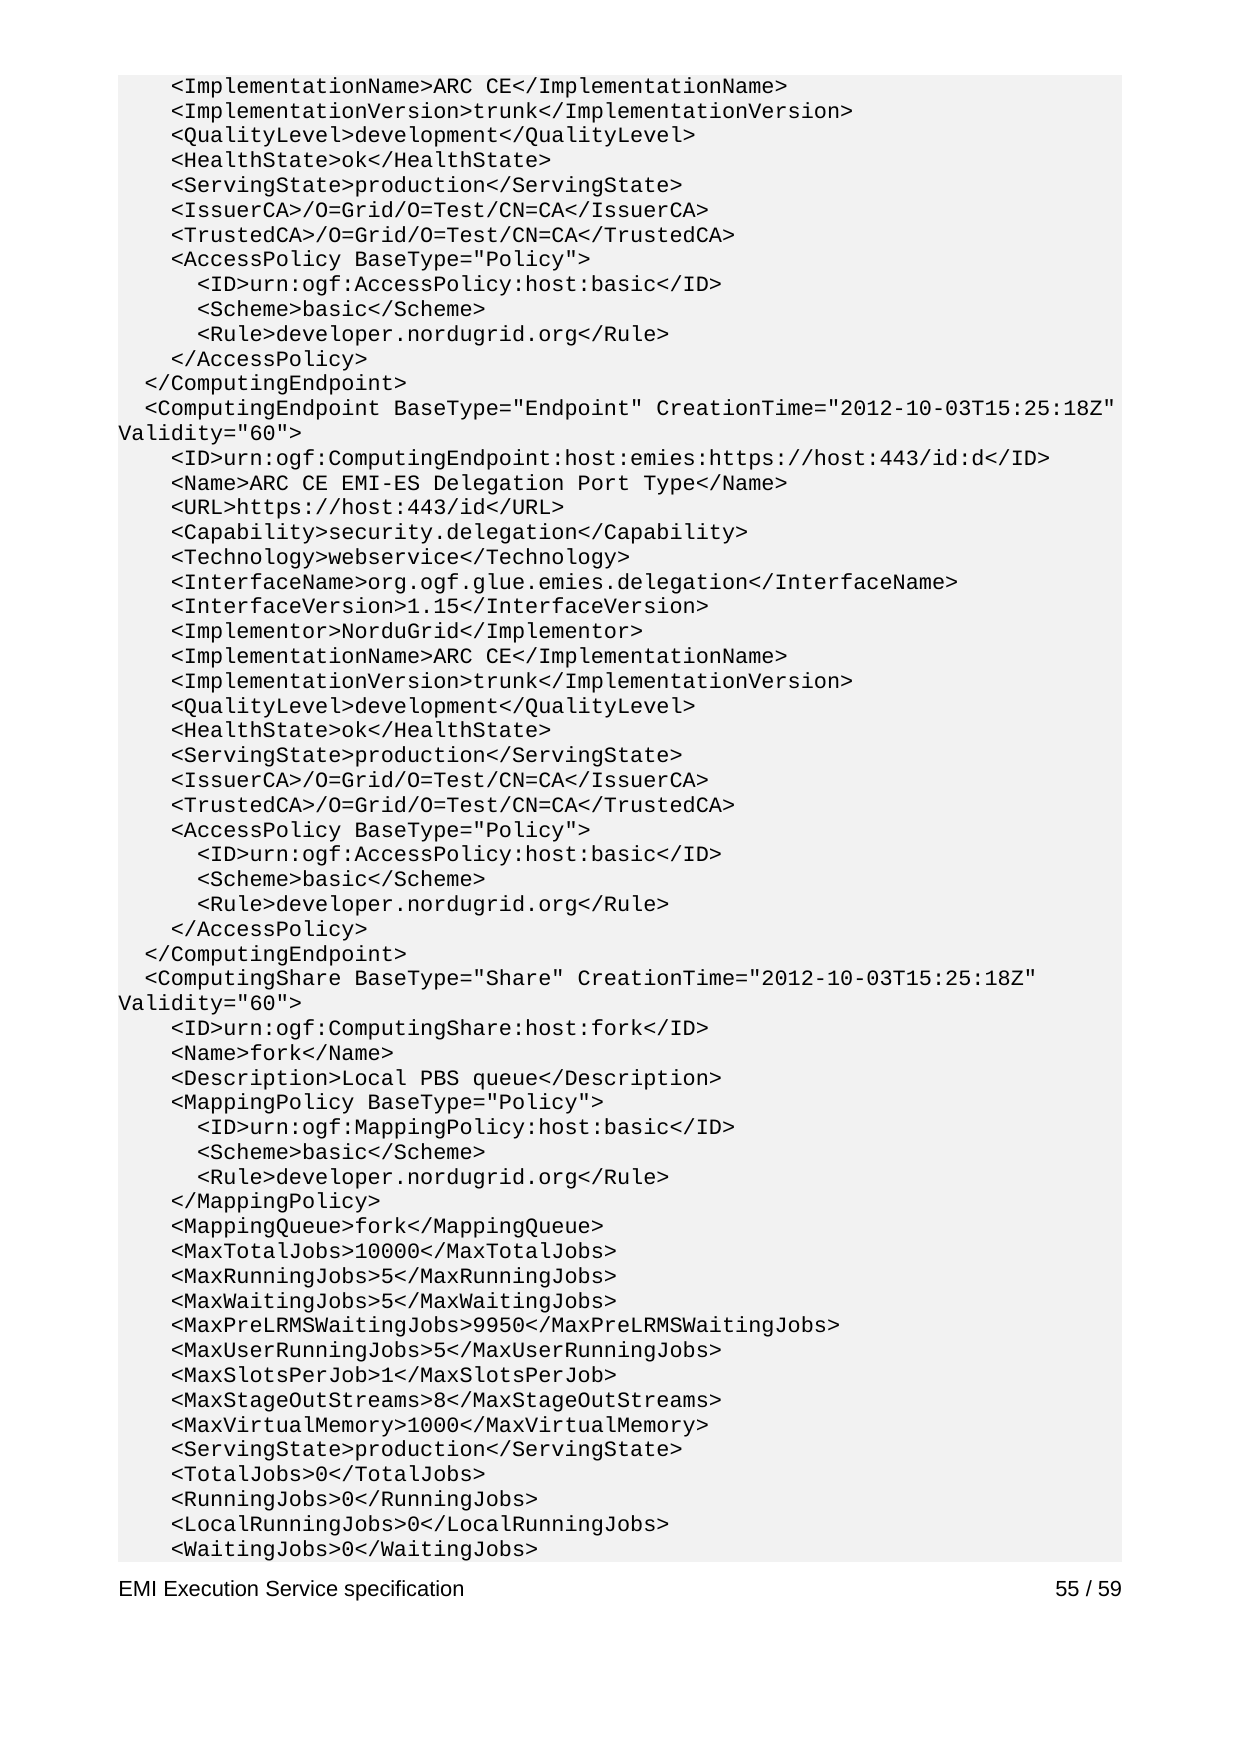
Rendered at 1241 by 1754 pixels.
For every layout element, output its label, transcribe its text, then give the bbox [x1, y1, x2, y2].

text <ID>urn:ogf:ComputingShare:host:fork</ID> [118, 1017, 1122, 1042]
text <Rule>developer.nordugrid.org</Rule> [118, 893, 1122, 918]
text </AccessPolicy> [118, 918, 1122, 943]
text <WaitingJobs>0</WaitingJobs> [118, 1538, 1122, 1562]
text <MappingPolicy BaseType="Policy"> [118, 1091, 1122, 1116]
text <ID>urn:ogf:AccessPolicy:host:basic</ID> [118, 273, 1122, 298]
text <MaxVirtualMemory>1000</MaxVirtualMemory> [118, 1414, 1122, 1438]
text <MaxTotalJobs>10000</MaxTotalJobs> [118, 1240, 1122, 1265]
text <ComputingShare BaseType="Share" CreationTime="2012-10-03T15:25:18Z" Validity="60"> [118, 967, 1122, 1017]
text <TotalJobs>0</TotalJobs> [118, 1463, 1122, 1488]
text <MaxUserRunningJobs>5</MaxUserRunningJobs> [118, 1339, 1122, 1364]
text </MappingPolicy> [118, 1191, 1122, 1215]
text <MaxWaitingJobs>5</MaxWaitingJobs> [118, 1290, 1122, 1314]
text <Scheme>basic</Scheme> [118, 1141, 1122, 1166]
text <ID>urn:ogf:MappingPolicy:host:basic</ID> [118, 1116, 1122, 1141]
text <MaxSlotsPerJob>1</MaxSlotsPerJob> [118, 1364, 1122, 1389]
text <ImplementationVersion>trunk</ImplementationVersion> [118, 100, 1122, 124]
text <TrustedCA>/O=Grid/O=Test/CN=CA</TrustedCA> [118, 794, 1122, 819]
text <ImplementationName>ARC CE</ImplementationName> [118, 645, 1122, 670]
text <Scheme>basic</Scheme> [118, 298, 1122, 323]
text </AccessPolicy> [118, 348, 1122, 372]
text <HealthState>ok</HealthState> [118, 719, 1122, 744]
text <Capability>security.delegation</Capability> [118, 521, 1122, 546]
text <ID>urn:ogf:ComputingEndpoint:host:emies:https://host:443/id:d</ID> [118, 447, 1122, 472]
text <RunningJobs>0</RunningJobs> [118, 1488, 1122, 1513]
text <MaxPreLRMSWaitingJobs>9950</MaxPreLRMSWaitingJobs> [118, 1314, 1122, 1339]
text <ID>urn:ogf:AccessPolicy:host:basic</ID> [118, 843, 1122, 868]
text <InterfaceName>org.ogf.glue.emies.delegation</InterfaceName> [118, 571, 1122, 596]
text <URL>https://host:443/id</URL> [118, 496, 1122, 521]
text <Name>fork</Name> [118, 1042, 1122, 1067]
text <AccessPolicy BaseType="Policy"> [118, 248, 1122, 273]
text <LocalRunningJobs>0</LocalRunningJobs> [118, 1513, 1122, 1538]
text <Scheme>basic</Scheme> [118, 868, 1122, 893]
text <Rule>developer.nordugrid.org</Rule> [118, 323, 1122, 348]
text <IssuerCA>/O=Grid/O=Test/CN=CA</IssuerCA> [118, 199, 1122, 224]
text <TrustedCA>/O=Grid/O=Test/CN=CA</TrustedCA> [118, 224, 1122, 248]
text <QualityLevel>development</QualityLevel> [118, 695, 1122, 719]
text <ImplementationName>ARC CE</ImplementationName> [118, 75, 1122, 100]
text <MaxStageOutStreams>8</MaxStageOutStreams> [118, 1389, 1122, 1414]
text <Name>ARC CE EMI-ES Delegation Port Type</Name> [118, 472, 1122, 496]
text <ComputingEndpoint BaseType="Endpoint" CreationTime="2012-10-03T15:25:18Z" Validity="60"> [118, 397, 1122, 447]
text <Implementor>NorduGrid</Implementor> [118, 620, 1122, 645]
text <ImplementationVersion>trunk</ImplementationVersion> [118, 670, 1122, 695]
text </ComputingEndpoint> [118, 372, 1122, 397]
text <Rule>developer.nordugrid.org</Rule> [118, 1166, 1122, 1191]
text </ComputingEndpoint> [118, 943, 1122, 967]
text <ServingState>production</ServingState> [118, 744, 1122, 769]
text <ServingState>production</ServingState> [118, 174, 1122, 199]
text <Description>Local PBS queue</Description> [118, 1067, 1122, 1091]
text <ServingState>production</ServingState> [118, 1438, 1122, 1463]
text <QualityLevel>development</QualityLevel> [118, 124, 1122, 149]
text <HealthState>ok</HealthState> [118, 149, 1122, 174]
text <InterfaceVersion>1.15</InterfaceVersion> [118, 596, 1122, 620]
text <AccessPolicy BaseType="Policy"> [118, 819, 1122, 843]
text <IssuerCA>/O=Grid/O=Test/CN=CA</IssuerCA> [118, 769, 1122, 794]
text <MappingQueue>fork</MappingQueue> [118, 1215, 1122, 1240]
text <MaxRunningJobs>5</MaxRunningJobs> [118, 1265, 1122, 1290]
text <Technology>webservice</Technology> [118, 546, 1122, 571]
